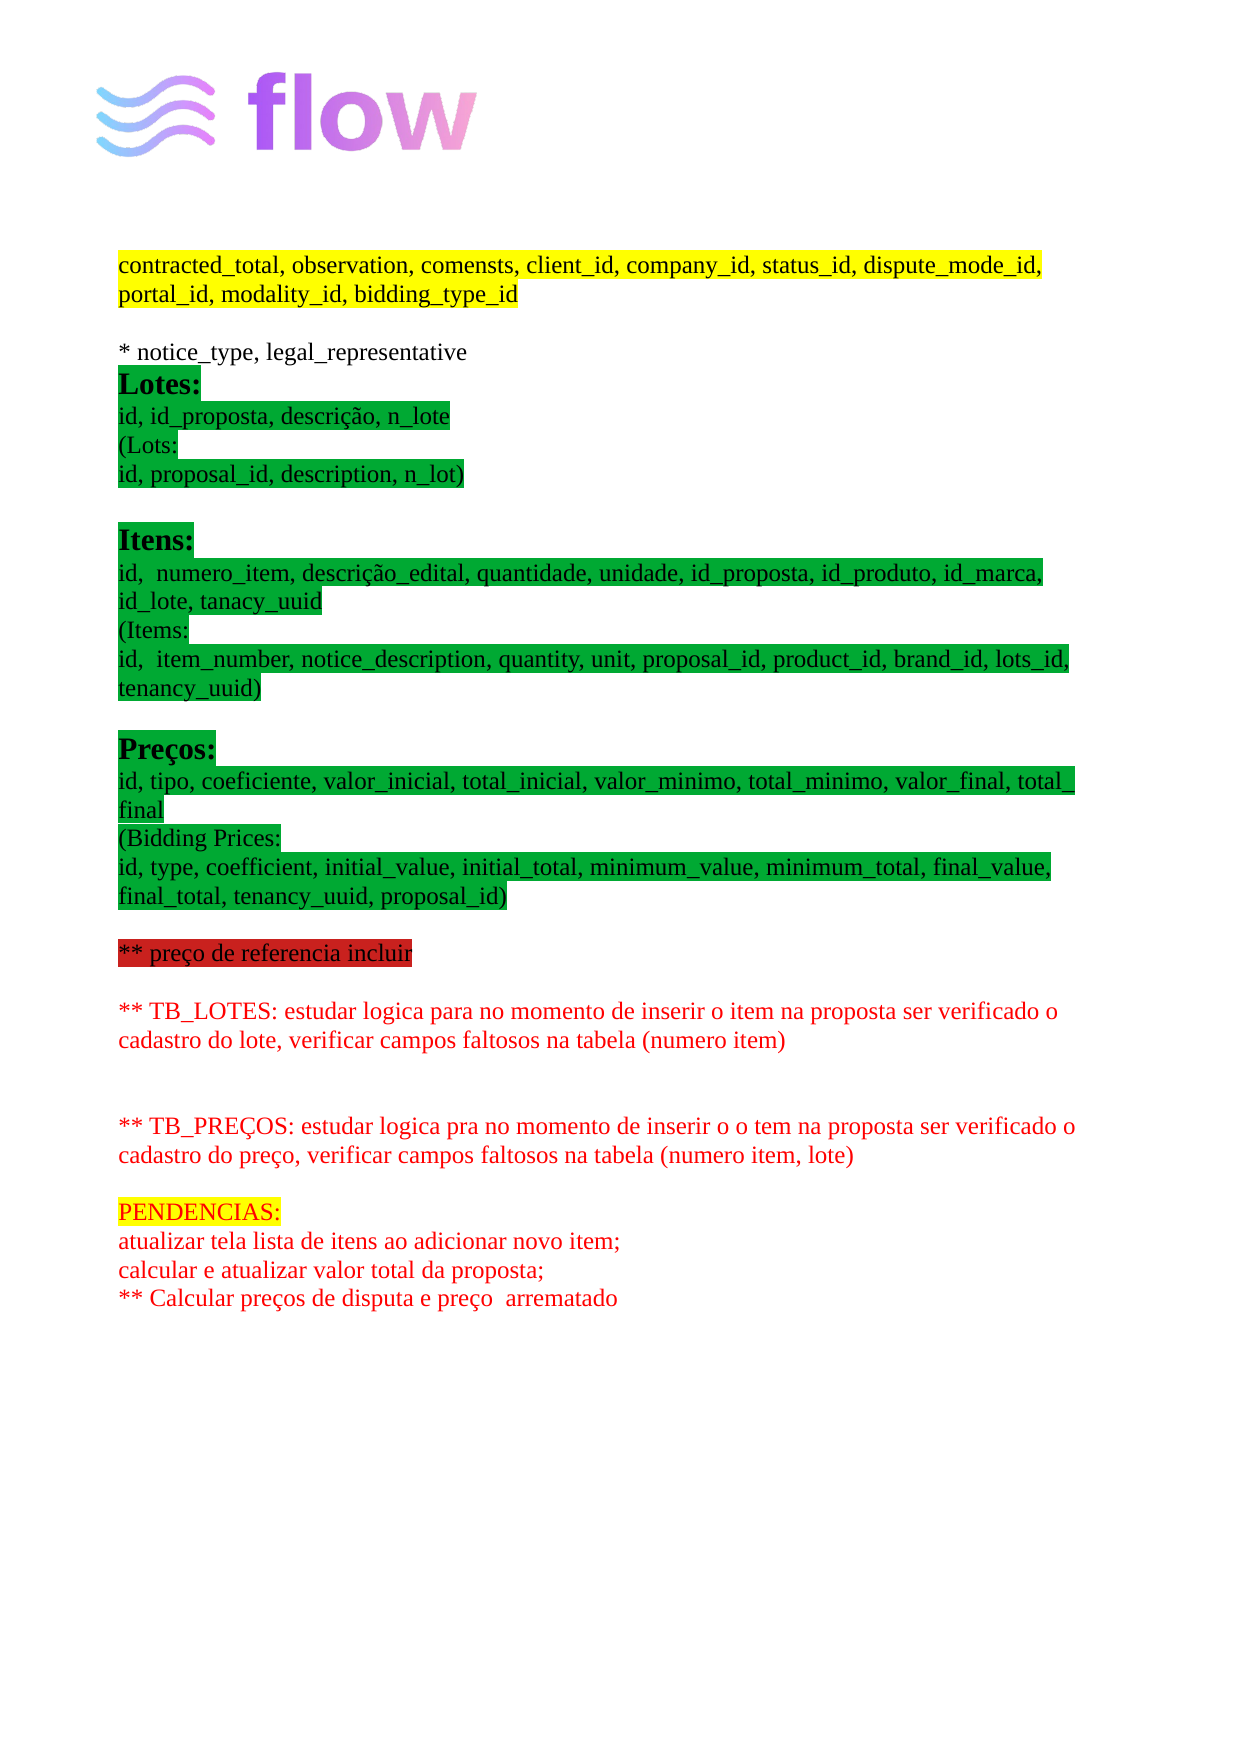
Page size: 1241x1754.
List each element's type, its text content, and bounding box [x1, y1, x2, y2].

text atualizar tela lista de itens ao adicionar novo item; [118, 1226, 1122, 1255]
text Preços: [118, 730, 1122, 766]
text (Lots: [118, 430, 1122, 459]
text (Items: [118, 615, 1122, 644]
text Lotes: [118, 365, 1122, 401]
text contracted_total, observation, comensts, client_id, company_id, status_id, dispute_mode_id, portal_id, modality_id, bidding_type_id [118, 250, 1122, 308]
text ** preço de referencia incluir [118, 938, 1122, 967]
text ** TB_LOTES: estudar logica para no momento de inserir o item na proposta ser verificado o cadastro do lote, verificar campos faltosos na tabela (numero item) [118, 996, 1122, 1053]
text id, numero_item, descrição_edital, quantidade, unidade, id_proposta, id_produto, id_marca, id_lote, tanacy_uuid [118, 558, 1122, 615]
picture [57, 46, 528, 184]
text calcular e atualizar valor total da proposta; [118, 1255, 1122, 1283]
text id, proposal_id, description, n_lot) [118, 459, 1122, 488]
text id, item_number, notice_description, quantity, unit, proposal_id, product_id, brand_id, lots_id, tenancy_uuid) [118, 644, 1122, 701]
text PENDENCIAS: [118, 1197, 1122, 1226]
text (Bidding Prices: [118, 823, 1122, 852]
text id, tipo, coeficiente, valor_inicial, total_inicial, valor_minimo, total_minimo, valor_final, total_ final [118, 766, 1122, 823]
text Itens: [118, 522, 1122, 558]
text ** TB_PREÇOS: estudar logica pra no momento de inserir o o tem na proposta ser verificado o cadastro do preço, verificar campos faltosos na tabela (numero item, lote) [118, 1111, 1122, 1168]
text * notice_type, legal_representative [118, 337, 1122, 365]
text ** Calcular preços de disputa e preço arrematado [118, 1283, 1122, 1312]
text id, id_proposta, descrição, n_lote [118, 401, 1122, 430]
text id, type, coefficient, initial_value, initial_total, minimum_value, minimum_total, final_value, final_total, tenancy_uuid, proposal_id) [118, 852, 1122, 910]
